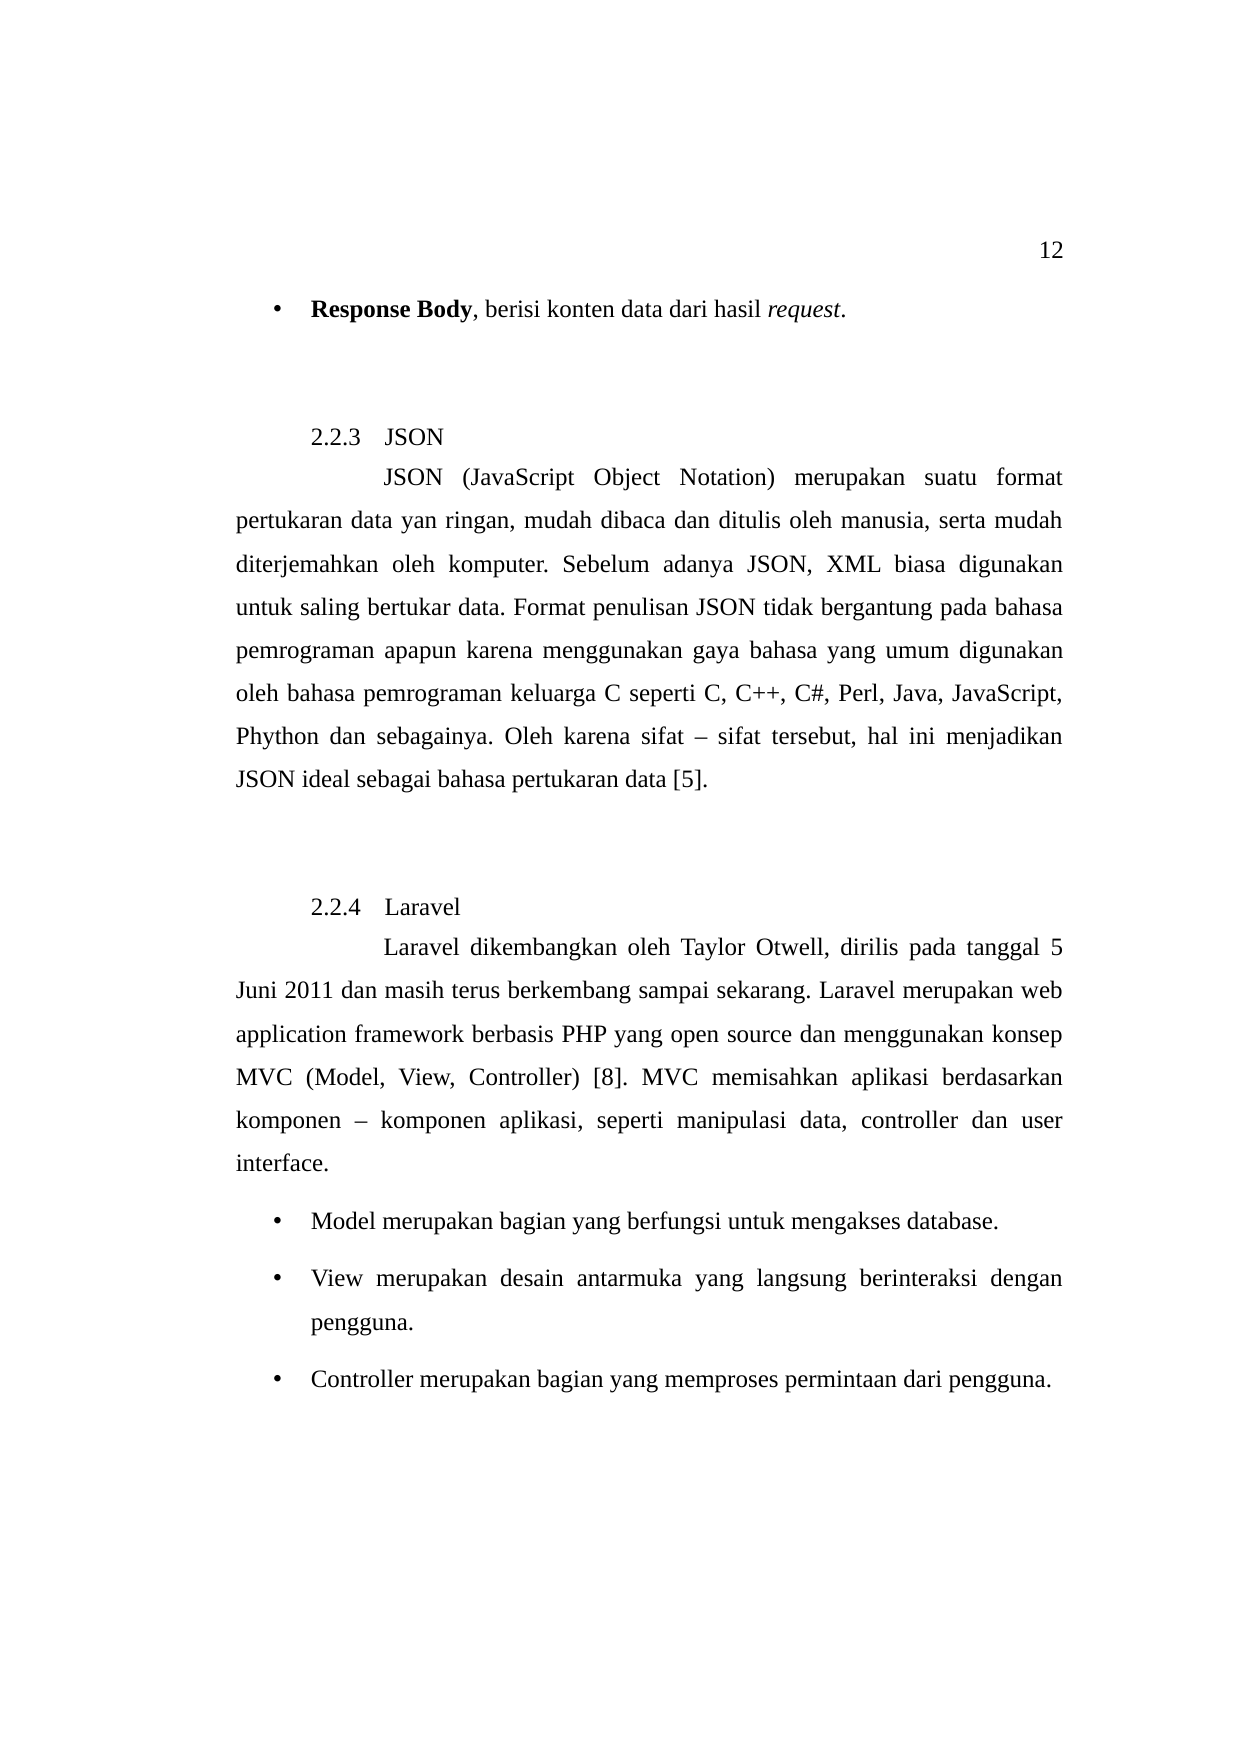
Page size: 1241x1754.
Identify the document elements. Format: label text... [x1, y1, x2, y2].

text JSON (JavaScript Object Notation) merupakan suatu format pertukaran data yan ringan, mudah dibaca dan ditulis oleh manusia, serta mudah diterjemahkan oleh komputer. Sebelum adanya JSON, XML biasa digunakan untuk saling bertukar data. Format penulisan JSON tidak bergantung pada bahasa pemrograman apapun karena menggunakan gaya bahasa yang umum digunakan oleh bahasa pemrograman keluarga C seperti C, C++, C#, Perl, Java, JavaScript, Phython dan sebagainya. Oleh karena sifat – sifat tersebut, hal ini menjadikan JSON ideal sebagai bahasa pertukaran data [5]. [236, 462, 1063, 793]
list View merupakan desain antarmuka yang langsung berinteraksi dengan pengguna. [273, 1263, 1063, 1335]
list Response Body, berisi konten data dari hasil request. [273, 294, 1063, 323]
subtitle Laravel [311, 892, 1063, 920]
list Model merupakan bagian yang berfungsi untuk mengakses database. [273, 1206, 1063, 1234]
subtitle JSON [311, 422, 1063, 450]
text Laravel dikembangkan oleh Taylor Otwell, dirilis pada tanggal 5 Juni 2011 dan masih terus berkembang sampai sekarang. Laravel merupakan web application framework berbasis PHP yang open source dan menggunakan konsep MVC (Model, View, Controller) [8]. MVC memisahkan aplikasi berdasarkan komponen – komponen aplikasi, seperti manipulasi data, controller dan user interface. [236, 932, 1063, 1177]
list Controller merupakan bagian yang memproses permintaan dari pengguna. [273, 1364, 1063, 1393]
